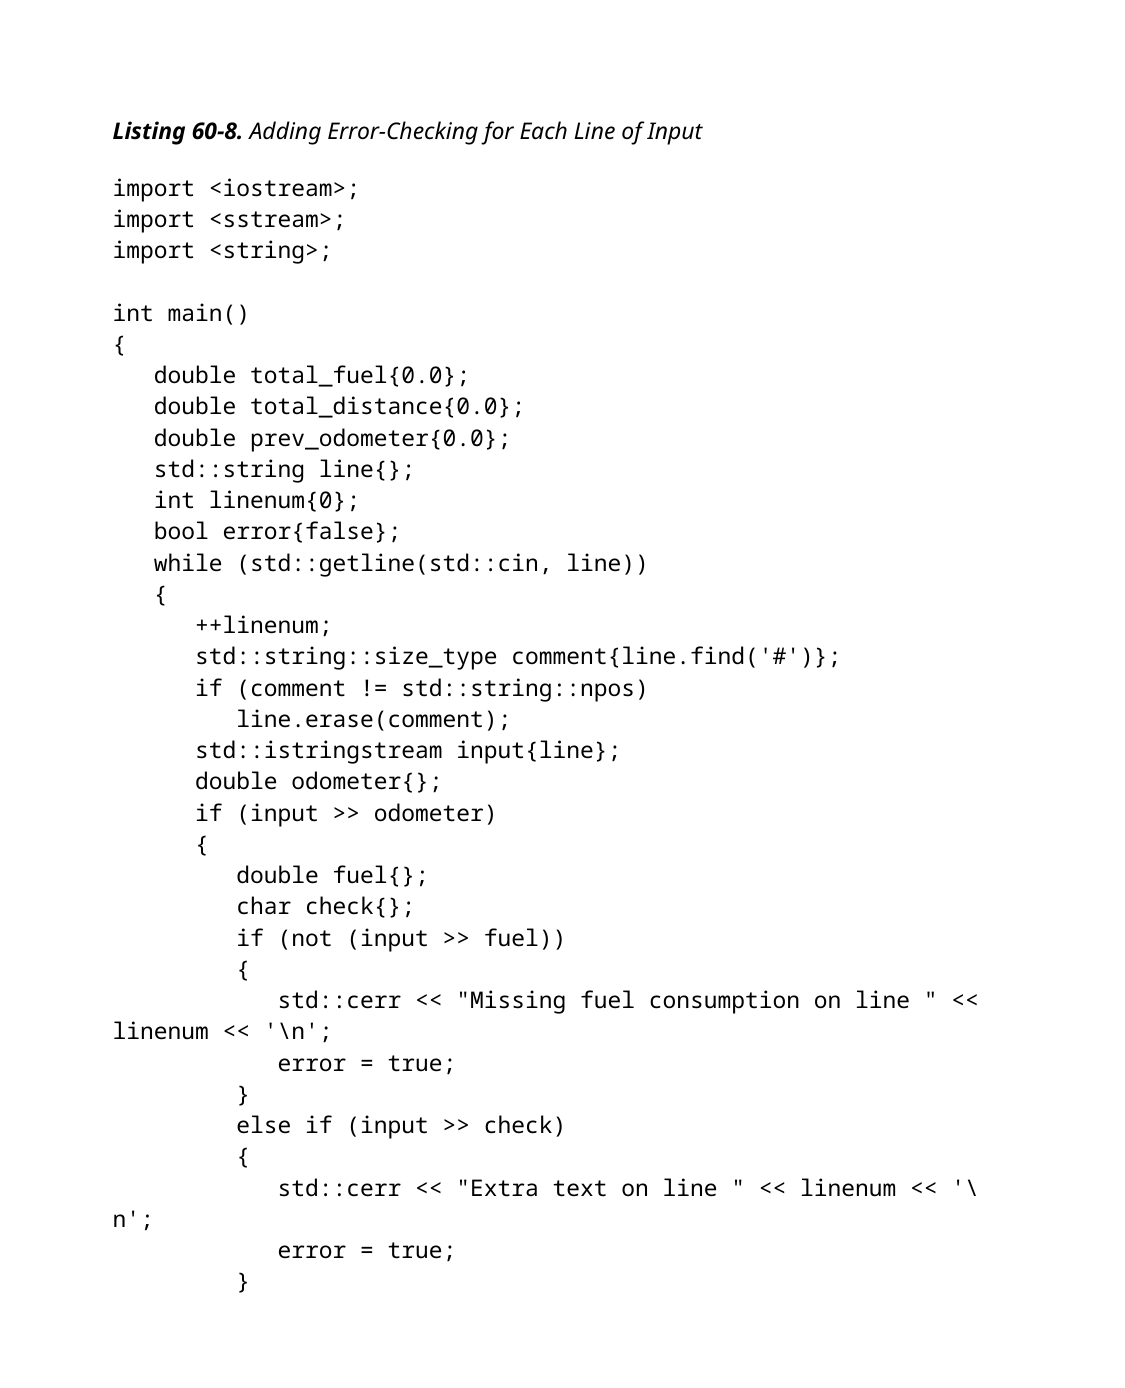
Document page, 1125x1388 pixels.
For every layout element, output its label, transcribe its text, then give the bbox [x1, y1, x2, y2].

text { [112, 828, 1012, 859]
text Listing 60-8. Adding Error-Checking for Each Line of Input [112, 115, 1012, 146]
text std::cerr << "Missing fuel consumption on line " << linenum << '\n'; [112, 984, 1012, 1046]
text if (not (input >> fuel)) [112, 921, 1012, 953]
text error = true; [112, 1046, 1012, 1078]
text { [112, 1140, 1012, 1171]
text { [112, 328, 1012, 359]
text { [112, 578, 1012, 609]
text } [112, 1078, 1012, 1109]
text double odometer{}; [112, 765, 1012, 796]
text std::cerr << "Extra text on line " << linenum << '\n'; [112, 1171, 1012, 1234]
text double total_fuel{0.0}; [112, 359, 1012, 390]
text import <string>; [112, 234, 1012, 265]
text while (std::getline(std::cin, line)) [112, 546, 1012, 578]
text error = true; [112, 1234, 1012, 1265]
text double fuel{}; [112, 859, 1012, 890]
text std::string::size_type comment{line.find('#')}; [112, 640, 1012, 671]
text std::string line{}; [112, 453, 1012, 484]
text ++linenum; [112, 609, 1012, 640]
text double total_distance{0.0}; [112, 390, 1012, 421]
text if (comment != std::string::npos) [112, 671, 1012, 703]
text bool error{false}; [112, 515, 1012, 546]
text import <sstream>; [112, 203, 1012, 234]
text else if (input >> check) [112, 1109, 1012, 1140]
text if (input >> odometer) [112, 796, 1012, 828]
text line.erase(comment); [112, 703, 1012, 734]
text int main() [112, 296, 1012, 328]
text { [112, 953, 1012, 984]
text double prev_odometer{0.0}; [112, 421, 1012, 453]
text int linenum{0}; [112, 484, 1012, 515]
text std::istringstream input{line}; [112, 734, 1012, 765]
text } [112, 1265, 1012, 1296]
text import <iostream>; [112, 171, 1012, 203]
text char check{}; [112, 890, 1012, 921]
